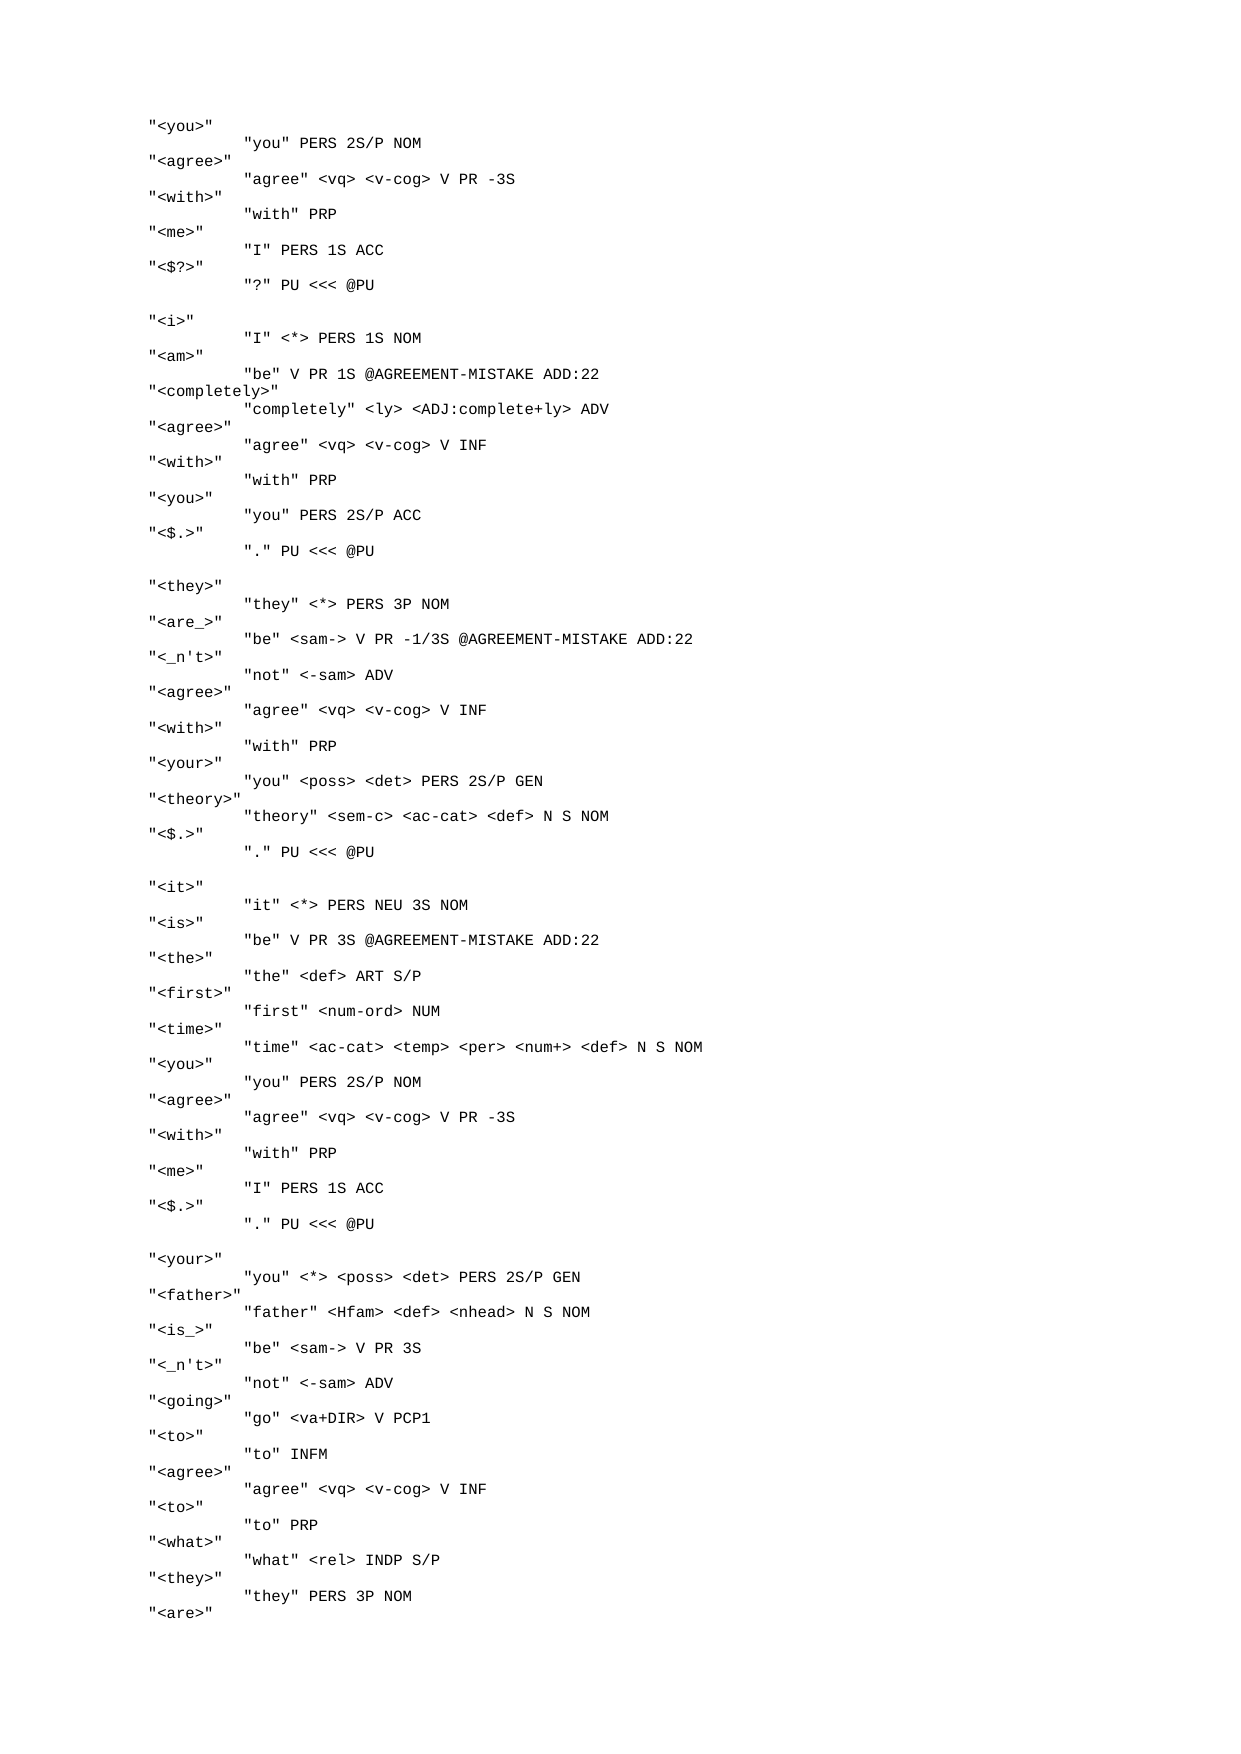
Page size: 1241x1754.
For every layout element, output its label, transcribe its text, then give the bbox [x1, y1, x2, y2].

text "be" <sam-> V PR 3S [148, 1340, 1092, 1358]
text "<with>" [148, 454, 1092, 472]
text "you" <*> <poss> <det> PERS 2S/P GEN [148, 1269, 1092, 1287]
text "<$.>" [148, 826, 1092, 844]
text "<completely>" [148, 384, 1092, 401]
text "the" <def> ART S/P [148, 968, 1092, 986]
text "<it>" [148, 879, 1092, 897]
text "<$.>" [148, 1198, 1092, 1216]
text "you" PERS 2S/P NOM [148, 1074, 1092, 1092]
text "<agree>" [148, 153, 1092, 171]
text "<agree>" [148, 685, 1092, 702]
text "with" PRP [148, 1145, 1092, 1163]
text "it" <*> PERS NEU 3S NOM [148, 897, 1092, 915]
text "." PU <<< @PU [148, 1216, 1092, 1234]
text "<you>" [148, 1057, 1092, 1074]
text "completely" <ly> <ADJ:complete+ly> ADV [148, 401, 1092, 419]
text "." PU <<< @PU [148, 844, 1092, 862]
text "agree" <vq> <v-cog> V INF [148, 437, 1092, 454]
text "I" PERS 1S ACC [148, 242, 1092, 260]
text "<with>" [148, 1127, 1092, 1145]
text "agree" <vq> <v-cog> V PR -3S [148, 171, 1092, 189]
text "<are>" [148, 1606, 1092, 1623]
text "father" <Hfam> <def> <nhead> N S NOM [148, 1304, 1092, 1322]
text "<$?>" [148, 260, 1092, 277]
text "<time>" [148, 1021, 1092, 1039]
text "be" <sam-> V PR -1/3S @AGREEMENT-MISTAKE ADD:22 [148, 632, 1092, 649]
text "you" <poss> <det> PERS 2S/P GEN [148, 773, 1092, 791]
text "you" PERS 2S/P NOM [148, 136, 1092, 153]
text "<theory>" [148, 791, 1092, 809]
text "<with>" [148, 189, 1092, 207]
text "<agree>" [148, 1092, 1092, 1110]
text "be" V PR 3S @AGREEMENT-MISTAKE ADD:22 [148, 933, 1092, 950]
text "<am>" [148, 348, 1092, 366]
text "<agree>" [148, 1464, 1092, 1482]
text "<what>" [148, 1535, 1092, 1552]
text "<is_>" [148, 1322, 1092, 1340]
text "<they>" [148, 578, 1092, 596]
text "time" <ac-cat> <temp> <per> <num+> <def> N S NOM [148, 1039, 1092, 1057]
text "with" PRP [148, 472, 1092, 490]
text "<your>" [148, 1251, 1092, 1269]
text "with" PRP [148, 738, 1092, 756]
text "<agree>" [148, 419, 1092, 437]
text "<with>" [148, 720, 1092, 738]
text "you" PERS 2S/P ACC [148, 508, 1092, 525]
text "I" PERS 1S ACC [148, 1181, 1092, 1198]
text "agree" <vq> <v-cog> V PR -3S [148, 1110, 1092, 1127]
text "<to>" [148, 1428, 1092, 1446]
text "<i>" [148, 313, 1092, 331]
text "what" <rel> INDP S/P [148, 1552, 1092, 1570]
text "first" <num-ord> NUM [148, 1003, 1092, 1021]
text "they" PERS 3P NOM [148, 1588, 1092, 1606]
text "go" <va+DIR> V PCP1 [148, 1411, 1092, 1428]
text "<to>" [148, 1499, 1092, 1517]
text "<$.>" [148, 525, 1092, 543]
text "<your>" [148, 756, 1092, 773]
text "to" PRP [148, 1517, 1092, 1535]
text "<are_>" [148, 614, 1092, 632]
text "<father>" [148, 1287, 1092, 1304]
text "<_n't>" [148, 1358, 1092, 1375]
text "agree" <vq> <v-cog> V INF [148, 702, 1092, 720]
text "not" <-sam> ADV [148, 667, 1092, 685]
text "<going>" [148, 1393, 1092, 1411]
text "<you>" [148, 490, 1092, 508]
text "I" <*> PERS 1S NOM [148, 331, 1092, 348]
text "be" V PR 1S @AGREEMENT-MISTAKE ADD:22 [148, 366, 1092, 384]
text "not" <-sam> ADV [148, 1375, 1092, 1393]
text "agree" <vq> <v-cog> V INF [148, 1482, 1092, 1499]
text "with" PRP [148, 207, 1092, 224]
text "<_n't>" [148, 649, 1092, 667]
text "<me>" [148, 1163, 1092, 1181]
text "<first>" [148, 986, 1092, 1003]
text "<the>" [148, 950, 1092, 968]
text "<is>" [148, 915, 1092, 933]
text "?" PU <<< @PU [148, 277, 1092, 295]
text "<they>" [148, 1570, 1092, 1588]
text "." PU <<< @PU [148, 543, 1092, 561]
text "theory" <sem-c> <ac-cat> <def> N S NOM [148, 809, 1092, 826]
text "to" INFM [148, 1446, 1092, 1464]
text "<me>" [148, 224, 1092, 242]
text "they" <*> PERS 3P NOM [148, 596, 1092, 614]
text "<you>" [148, 118, 1092, 136]
